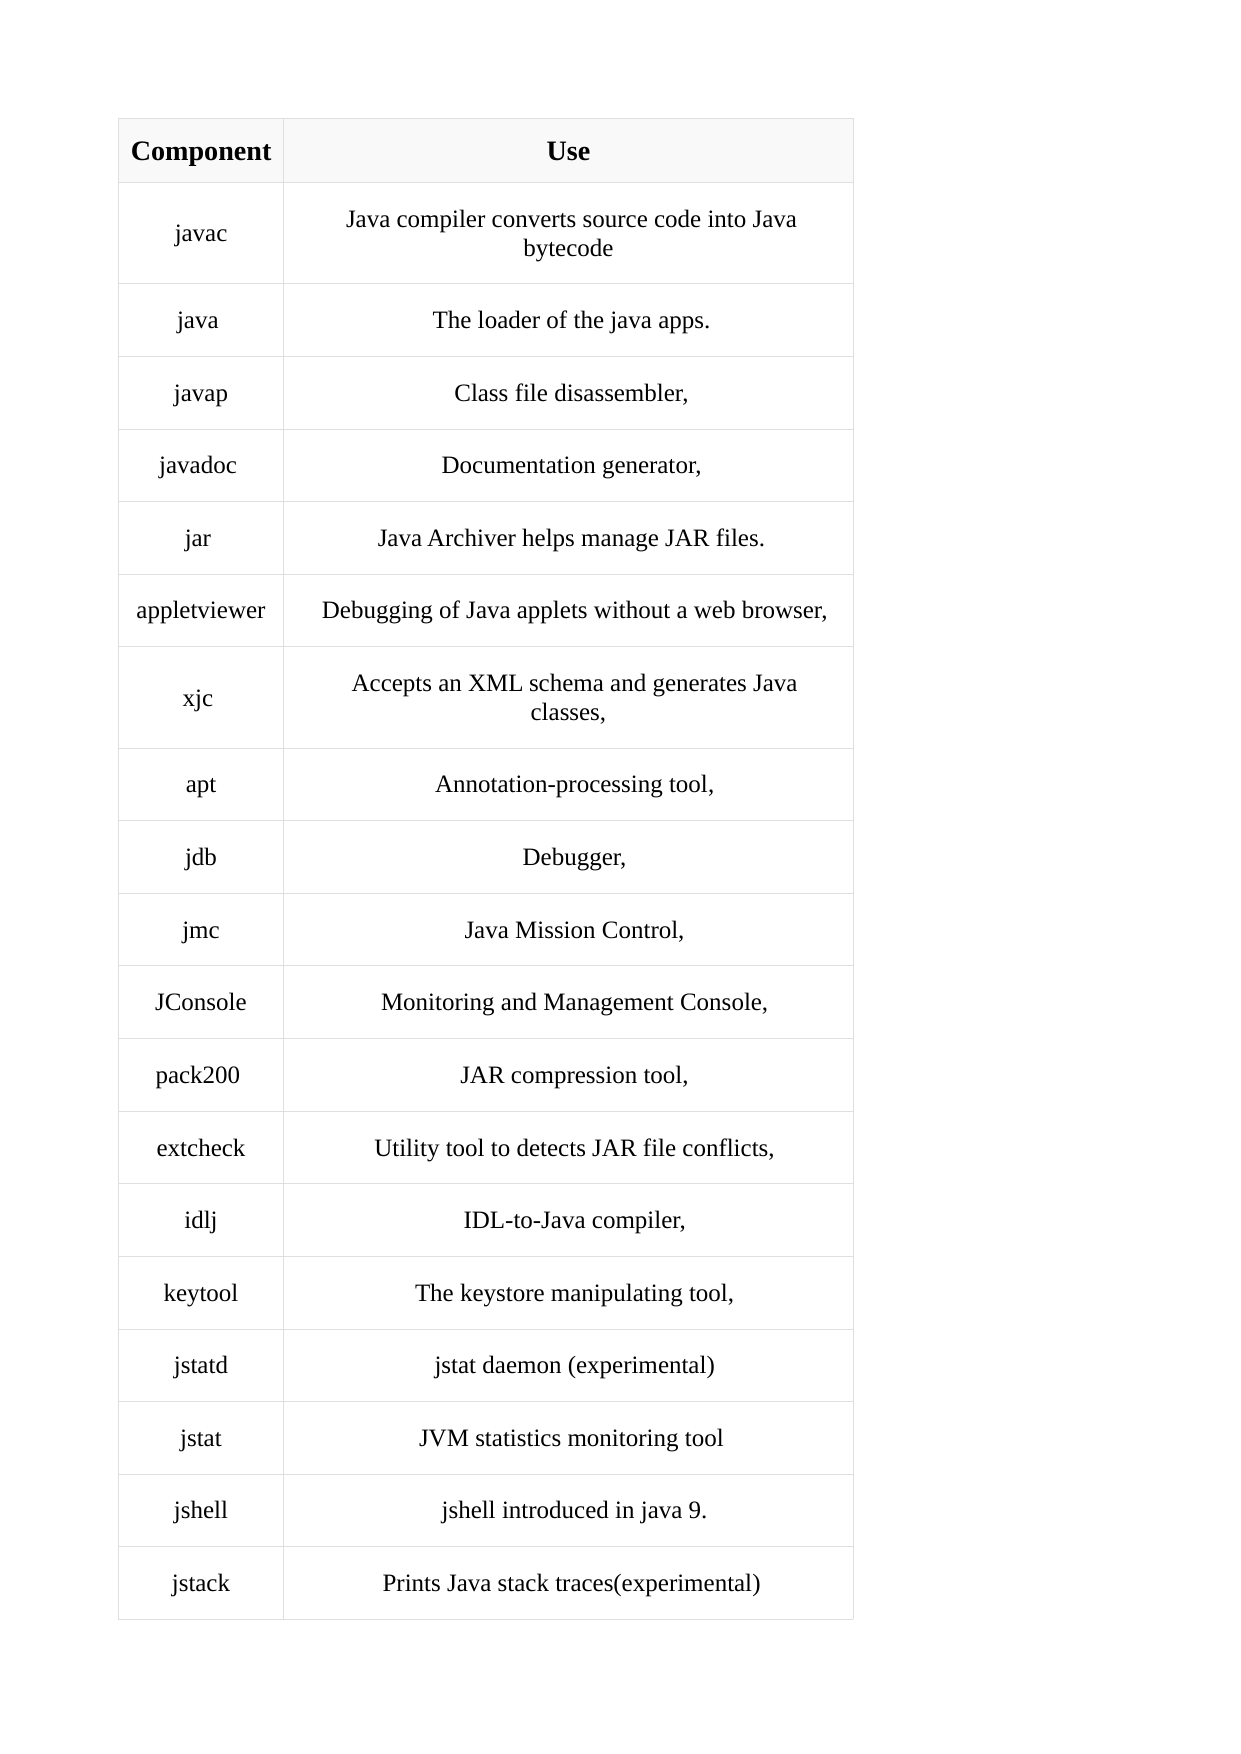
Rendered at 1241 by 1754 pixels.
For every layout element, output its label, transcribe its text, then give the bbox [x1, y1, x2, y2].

table_header Use [284, 119, 853, 182]
table_cell extcheck [119, 1112, 283, 1183]
table_cell java [119, 284, 283, 356]
table_cell Annotation-processing tool, [284, 749, 853, 820]
table_cell JConsole [119, 966, 283, 1038]
table_cell Utility tool to detects JAR file conflicts, [284, 1112, 853, 1183]
table_cell The loader of the java apps. [284, 284, 853, 356]
table_cell Debugger, [284, 821, 853, 893]
table_cell jmc [119, 894, 283, 965]
table_cell jstat daemon (experimental) [284, 1330, 853, 1401]
table_cell JVM statistics monitoring tool [284, 1402, 853, 1474]
table_cell IDL-to-Java compiler, [284, 1184, 853, 1256]
table_cell Java Mission Control, [284, 894, 853, 965]
table_cell jstatd [119, 1330, 283, 1401]
table_cell JAR compression tool, [284, 1039, 853, 1111]
table_cell javap [119, 357, 283, 428]
table_cell jar [119, 502, 283, 574]
table_cell keytool [119, 1257, 283, 1328]
table_cell jdb [119, 821, 283, 893]
table_cell Monitoring and Management Console, [284, 966, 853, 1038]
table_cell Java compiler converts source code into Java bytecode [284, 183, 853, 283]
table_cell javadoc [119, 430, 283, 501]
table_cell pack200 [119, 1039, 283, 1111]
table_cell jshell [119, 1475, 283, 1546]
table_cell jshell introduced in java 9. [284, 1475, 853, 1546]
table_cell apt [119, 749, 283, 820]
table_cell Class file disassembler, [284, 357, 853, 428]
table_cell javac [119, 183, 283, 283]
table_cell Prints Java stack traces(experimental) [284, 1547, 853, 1619]
table_cell Java Archiver helps manage JAR files. [284, 502, 853, 574]
table_cell jstack [119, 1547, 283, 1619]
table_cell idlj [119, 1184, 283, 1256]
table_cell Debugging of Java applets without a web browser, [284, 575, 853, 646]
table_cell appletviewer [119, 575, 283, 646]
table_cell jstat [119, 1402, 283, 1474]
table_cell Documentation generator, [284, 430, 853, 501]
table_header Component [119, 119, 283, 182]
table_cell The keystore manipulating tool, [284, 1257, 853, 1328]
table_cell Accepts an XML schema and generates Java classes, [284, 647, 853, 748]
table_cell xjc [119, 647, 283, 748]
